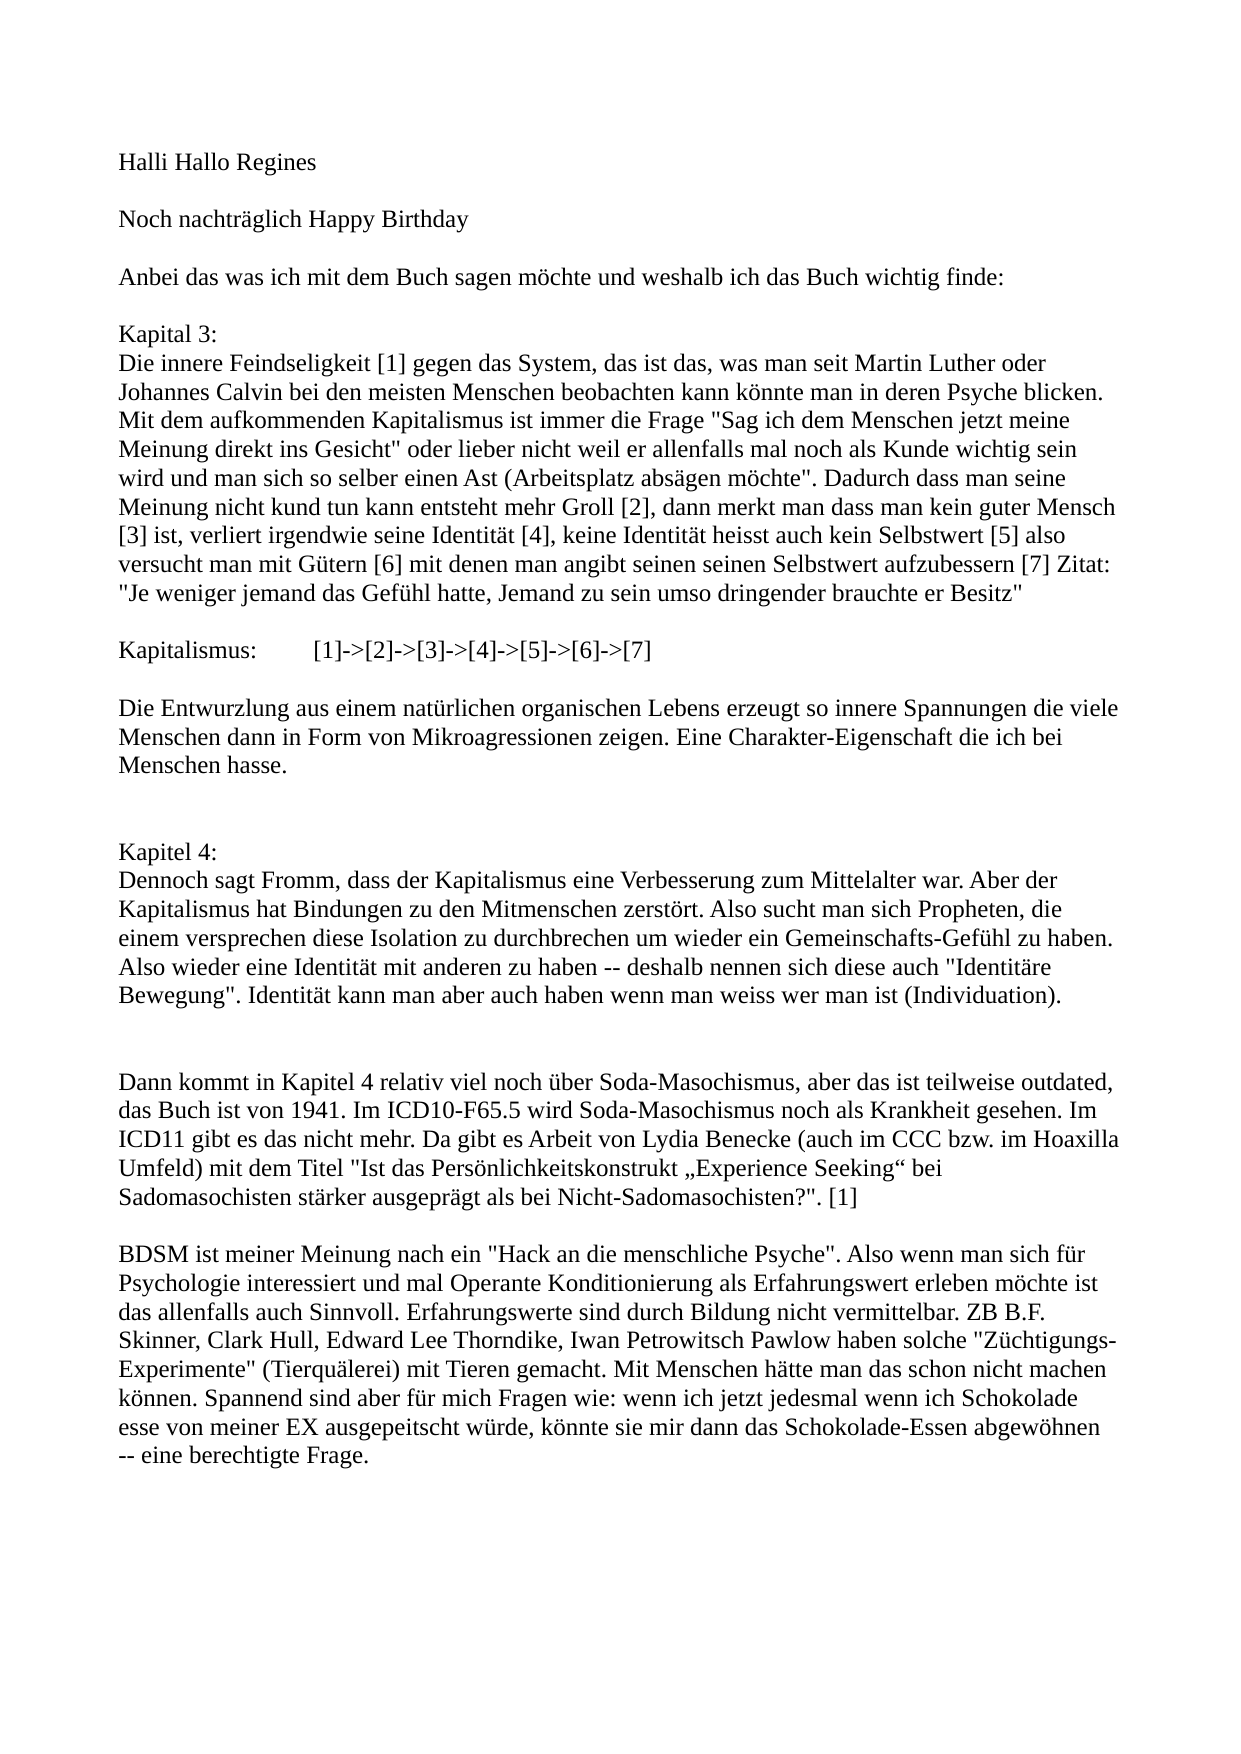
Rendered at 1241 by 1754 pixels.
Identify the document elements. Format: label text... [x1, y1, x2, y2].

text Dann kommt in Kapitel 4 relativ viel noch über Soda-Masochismus, aber das ist teilweise outdated, das Buch ist von 1941. Im ICD10-F65.5 wird Soda-Masochismus noch als Krankheit gesehen. Im ICD11 gibt es das nicht mehr. Da gibt es Arbeit von Lydia Benecke (auch im CCC bzw. im Hoaxilla Umfeld) mit dem Titel "Ist das Persönlichkeitskonstrukt „Experience Seeking“ bei Sadomasochisten stärker ausgeprägt als bei Nicht-Sadomasochisten?". [1] [118, 1067, 1122, 1211]
text Kapitel 4: [118, 837, 1122, 866]
text Halli Hallo Regines [118, 147, 1122, 176]
text Kapitalismus: [1]->[2]->[3]->[4]->[5]->[6]->[7] [118, 636, 1122, 664]
text Kapital 3: [118, 319, 1122, 348]
text Dennoch sagt Fromm, dass der Kapitalismus eine Verbesserung zum Mittelalter war. Aber der Kapitalismus hat Bindungen zu den Mitmenschen zerstört. Also sucht man sich Propheten, die einem versprechen diese Isolation zu durchbrechen um wieder ein Gemeinschafts-Gefühl zu haben. Also wieder eine Identität mit anderen zu haben -- deshalb nennen sich diese auch "Identitäre Bewegung". Identität kann man aber auch haben wenn man weiss wer man ist (Individuation). [118, 866, 1122, 1009]
text Die Entwurzlung aus einem natürlichen organischen Lebens erzeugt so innere Spannungen die viele Menschen dann in Form von Mikroagressionen zeigen. Eine Charakter-Eigenschaft die ich bei Menschen hasse. [118, 693, 1122, 779]
text Die innere Feindseligkeit [1] gegen das System, das ist das, was man seit Martin Luther oder Johannes Calvin bei den meisten Menschen beobachten kann könnte man in deren Psyche blicken. Mit dem aufkommenden Kapitalismus ist immer die Frage "Sag ich dem Menschen jetzt meine Meinung direkt ins Gesicht" oder lieber nicht weil er allenfalls mal noch als Kunde wichtig sein wird und man sich so selber einen Ast (Arbeitsplatz absägen möchte". Dadurch dass man seine Meinung nicht kund tun kann entsteht mehr Groll [2], dann merkt man dass man kein guter Mensch [3] ist, verliert irgendwie seine Identität [4], keine Identität heisst auch kein Selbstwert [5] also versucht man mit Gütern [6] mit denen man angibt seinen seinen Selbstwert aufzubessern [7] Zitat: "Je weniger jemand das Gefühl hatte, Jemand zu sein umso dringender brauchte er Besitz" [118, 348, 1122, 607]
text Anbei das was ich mit dem Buch sagen möchte und weshalb ich das Buch wichtig finde: [118, 262, 1122, 291]
text Noch nachträglich Happy Birthday [118, 204, 1122, 233]
text BDSM ist meiner Meinung nach ein "Hack an die menschliche Psyche". Also wenn man sich für Psychologie interessiert und mal Operante Konditionierung als Erfahrungswert erleben möchte ist das allenfalls auch Sinnvoll. Erfahrungswerte sind durch Bildung nicht vermittelbar. ZB B.F. Skinner, Clark Hull, Edward Lee Thorndike, Iwan Petrowitsch Pawlow haben solche "Züchtigungs-Experimente" (Tierquälerei) mit Tieren gemacht. Mit Menschen hätte man das schon nicht machen können. Spannend sind aber für mich Fragen wie: wenn ich jetzt jedesmal wenn ich Schokolade esse von meiner EX ausgepeitscht würde, könnte sie mir dann das Schokolade-Essen abgewöhnen -- eine berechtigte Frage. [118, 1239, 1122, 1469]
